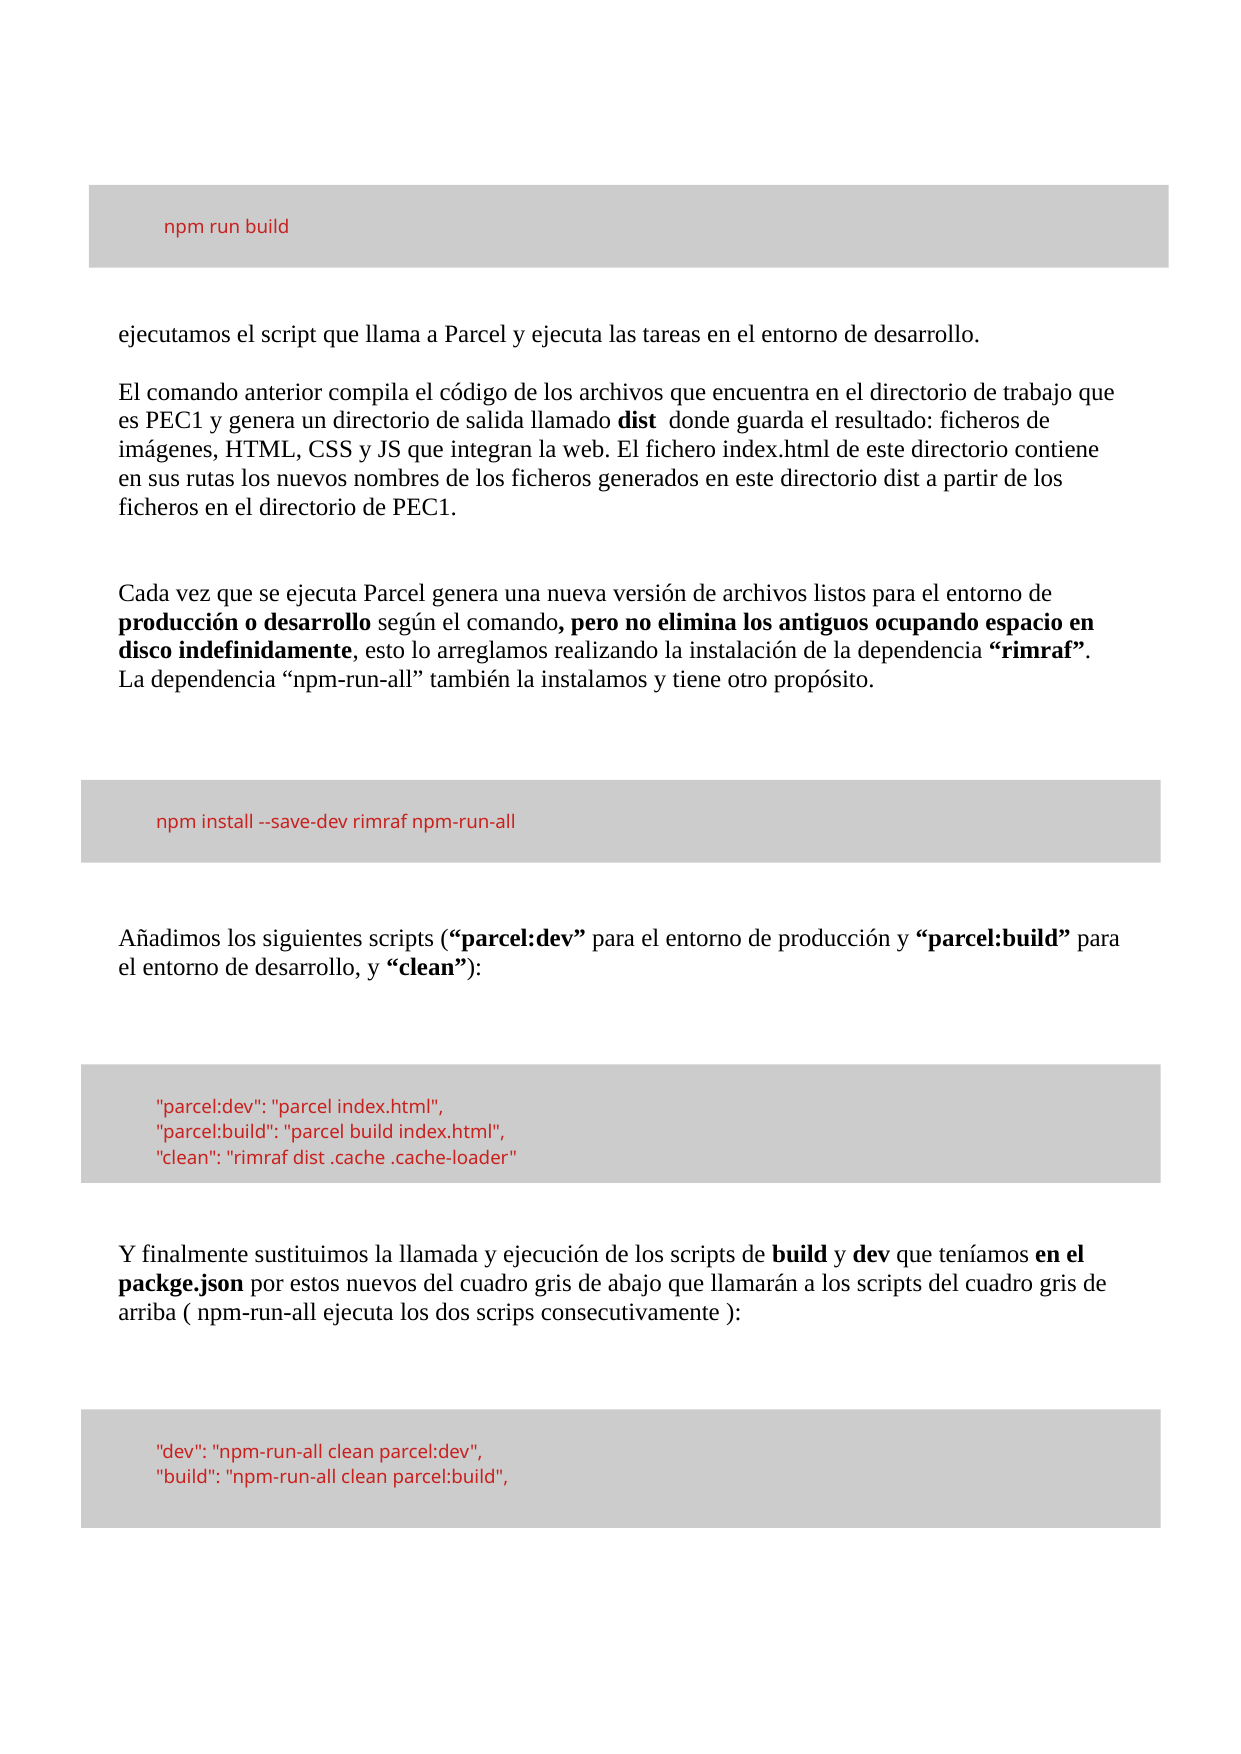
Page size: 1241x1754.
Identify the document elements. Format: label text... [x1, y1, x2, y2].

text Cada vez que se ejecuta Parcel genera una nueva versión de archivos listos para el entorno de producción o desarrollo según el comando, pero no elimina los antiguos ocupando espacio en disco indefinidamente, esto lo arreglamos realizando la instalación de la dependencia “rimraf”. La dependencia “npm-run-all” también la instalamos y tiene otro propósito. [118, 578, 1122, 693]
text El comando anterior compila el código de los archivos que encuentra en el directorio de trabajo que es PEC1 y genera un directorio de salida llamado dist donde guarda el resultado: ficheros de imágenes, HTML, CSS y JS que integran la web. El fichero index.html de este directorio contiene en sus rutas los nuevos nombres de los ficheros generados en este directorio dist a partir de los ficheros en el directorio de PEC1. [118, 377, 1122, 521]
text Añadimos los siguientes scripts (“parcel:dev” para el entorno de producción y “parcel:build” para el entorno de desarrollo, y “clean”): [118, 923, 1122, 981]
text ejecutamos el script que llama a Parcel y ejecuta las tareas en el entorno de desarrollo. [118, 319, 1122, 348]
text Y finalmente sustituimos la llamada y ejecución de los scripts de build y dev que teníamos en el packge.json por estos nuevos del cuadro gris de abajo que llamarán a los scripts del cuadro gris de arriba ( npm-run-all ejecuta los dos scrips consecutivamente ): [118, 1239, 1122, 1326]
